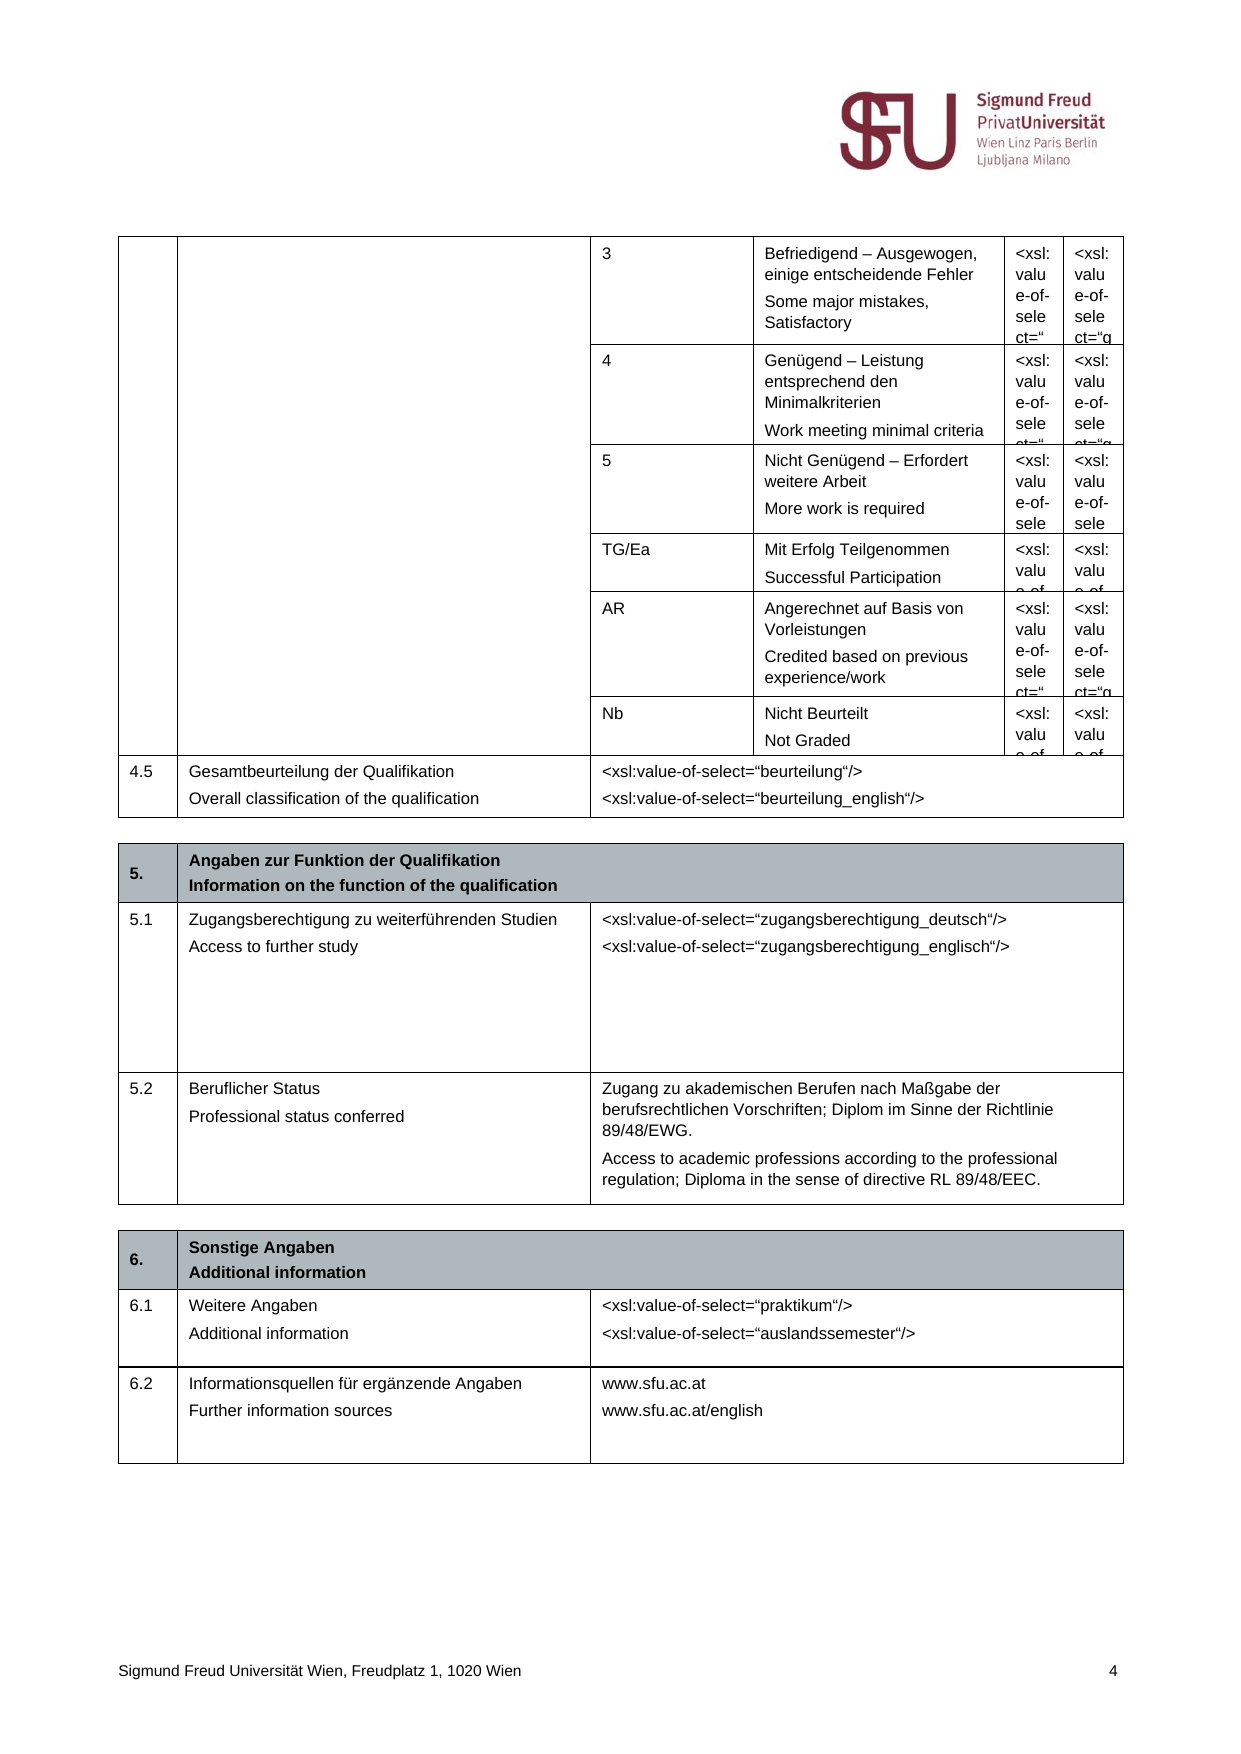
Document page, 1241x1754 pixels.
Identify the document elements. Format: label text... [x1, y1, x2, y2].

table_cell 3 [591, 237, 753, 344]
picture [827, 73, 1123, 189]
table_cell TG/Ea [591, 534, 753, 591]
table_cell 5 [591, 445, 753, 533]
table_cell [119, 237, 177, 754]
table_cell <xsl:value-of-select=“grade4“/> [1064, 345, 1123, 443]
table_cell <xsl:value-of-select=“praktikum“/> <xsl:value-of-select=“auslandssemester“/> [591, 1290, 1123, 1366]
table_cell 5.2 [119, 1073, 177, 1204]
table_cell Nicht Beurteilt Not Graded [754, 697, 1004, 754]
table_cell AR [591, 592, 753, 696]
table_cell Nicht Genügend – Erfordert weitere Arbeit More work is required [754, 445, 1004, 533]
table_cell [178, 237, 590, 754]
table_cell Zugang zu akademischen Berufen nach Maßgabe der berufsrechtlichen Vorschriften; Diplom im Sinne der Richtlinie 89/48/EWG. Access to academic professions according to the professional regulation; Diploma in the sense of directive RL 89/48/EEC. [591, 1073, 1123, 1204]
table_cell 4 [591, 345, 753, 443]
table_cell <xsl:value-of-select=“grade3“/> [1064, 237, 1123, 344]
table_cell Informationsquellen für ergänzende Angaben Further information sources [178, 1368, 590, 1463]
table_header Sonstige Angaben Additional information [178, 1231, 1123, 1289]
table_cell Angerechnet auf Basis von Vorleistungen Credited based on previous experience/work [754, 592, 1004, 696]
table_cell Zugangsberechtigung zu weiterführenden Studien Access to further study [178, 903, 590, 1072]
table_cell <xsl:value-of-select=“grade5“/> [1005, 445, 1063, 533]
table_cell <xsl:value-of-select=“zugangsberechtigung_deutsch“/> <xsl:value-of-select=“zugangsberechtigung_englisch“/> [591, 903, 1123, 1072]
table_cell 6.2 [119, 1368, 177, 1463]
table_cell <xsl:value-of-select=“gradeAr“/> [1064, 592, 1123, 696]
table_cell <xsl:value-of-select=“grade4“/> [1005, 345, 1063, 443]
table_cell Weitere Angaben Additional information [178, 1290, 590, 1366]
table_cell Gesamtbeurteilung der Qualifikation Overall classification of the qualification [178, 756, 590, 817]
table_cell Befriedigend – Ausgewogen, einige entscheidende Fehler Some major mistakes, Satisfactory [754, 237, 1004, 344]
table_cell Nb [591, 697, 753, 754]
table_cell 4.5 [119, 756, 177, 817]
table_cell <xsl:value-of-select=“grade5“/> [1064, 445, 1123, 533]
table_header 5. [119, 844, 177, 902]
table_cell <xsl:value-of-select=“gradeEa“/> [1064, 534, 1123, 591]
table_cell <xsl:value-of-select=“gradeNb“/> [1064, 697, 1123, 754]
table_cell 5.1 [119, 903, 177, 1072]
table_cell www.sfu.ac.at www.sfu.ac.at/english [591, 1368, 1123, 1463]
table_cell <xsl:value-of-select=“gradeNb“/> [1005, 697, 1063, 754]
table_cell Genügend – Leistung entsprechend den Minimalkriterien Work meeting minimal criteria [754, 345, 1004, 443]
table_cell Mit Erfolg Teilgenommen Successful Participation [754, 534, 1004, 591]
table_cell <xsl:value-of-select=“gradeAr“/> [1005, 592, 1063, 696]
table_cell <xsl:value-of-select=“beurteilung“/> <xsl:value-of-select=“beurteilung_english“/> [591, 756, 1123, 817]
table_cell 6.1 [119, 1290, 177, 1366]
table_header 6. [119, 1231, 177, 1289]
table_cell <xsl:value-of-select=“grade3“/> [1005, 237, 1063, 344]
table_header Angaben zur Funktion der Qualifikation Information on the function of the qualification [178, 844, 1123, 902]
table_cell Beruflicher Status Professional status conferred [178, 1073, 590, 1204]
table_cell <xsl:value-of-select=“gradeEa“/> [1005, 534, 1063, 591]
